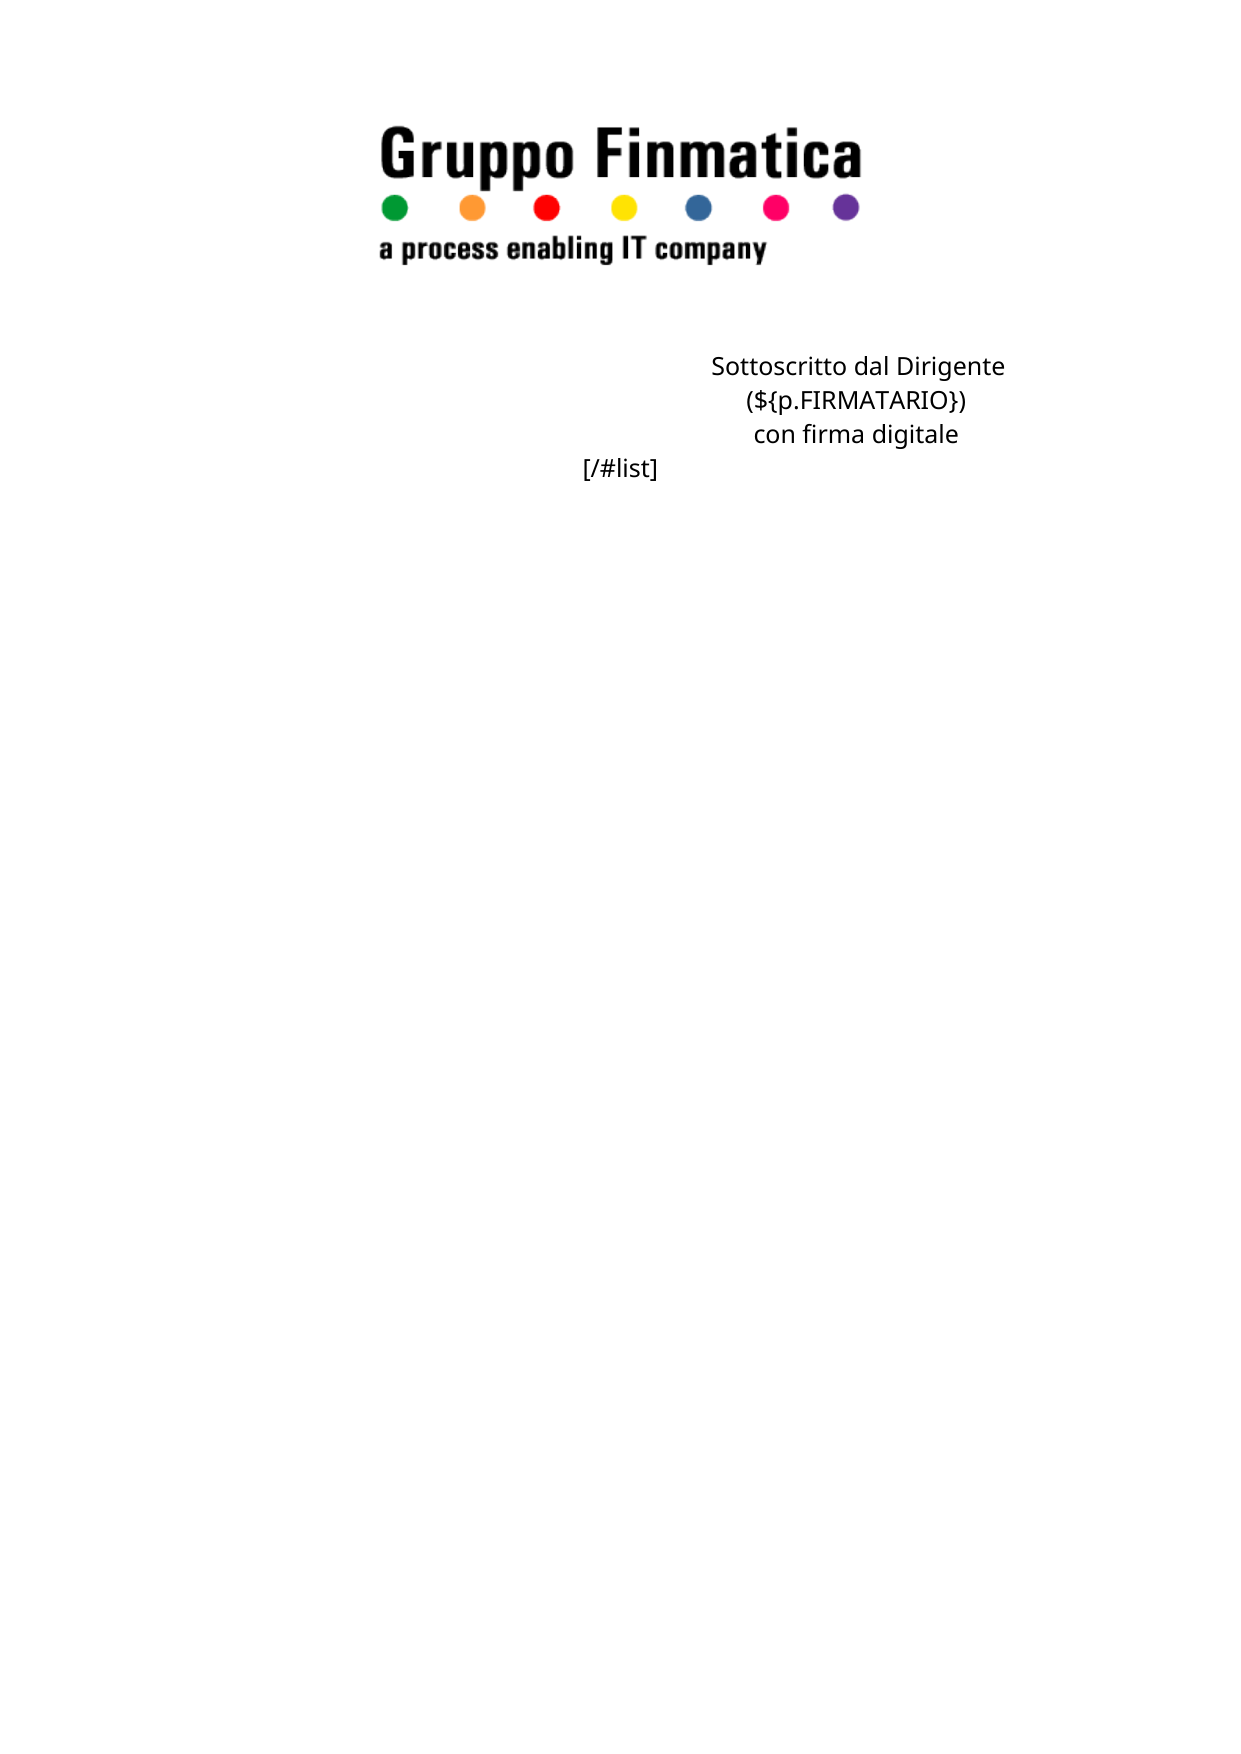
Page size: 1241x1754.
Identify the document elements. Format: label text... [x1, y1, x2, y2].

text [/#list] [118, 451, 1122, 485]
picture [372, 118, 868, 278]
text (${p.FIRMATARIO}) [590, 383, 1122, 417]
text con firma digitale [590, 417, 1122, 451]
text Sottoscritto dal Dirigente [595, 349, 1122, 383]
